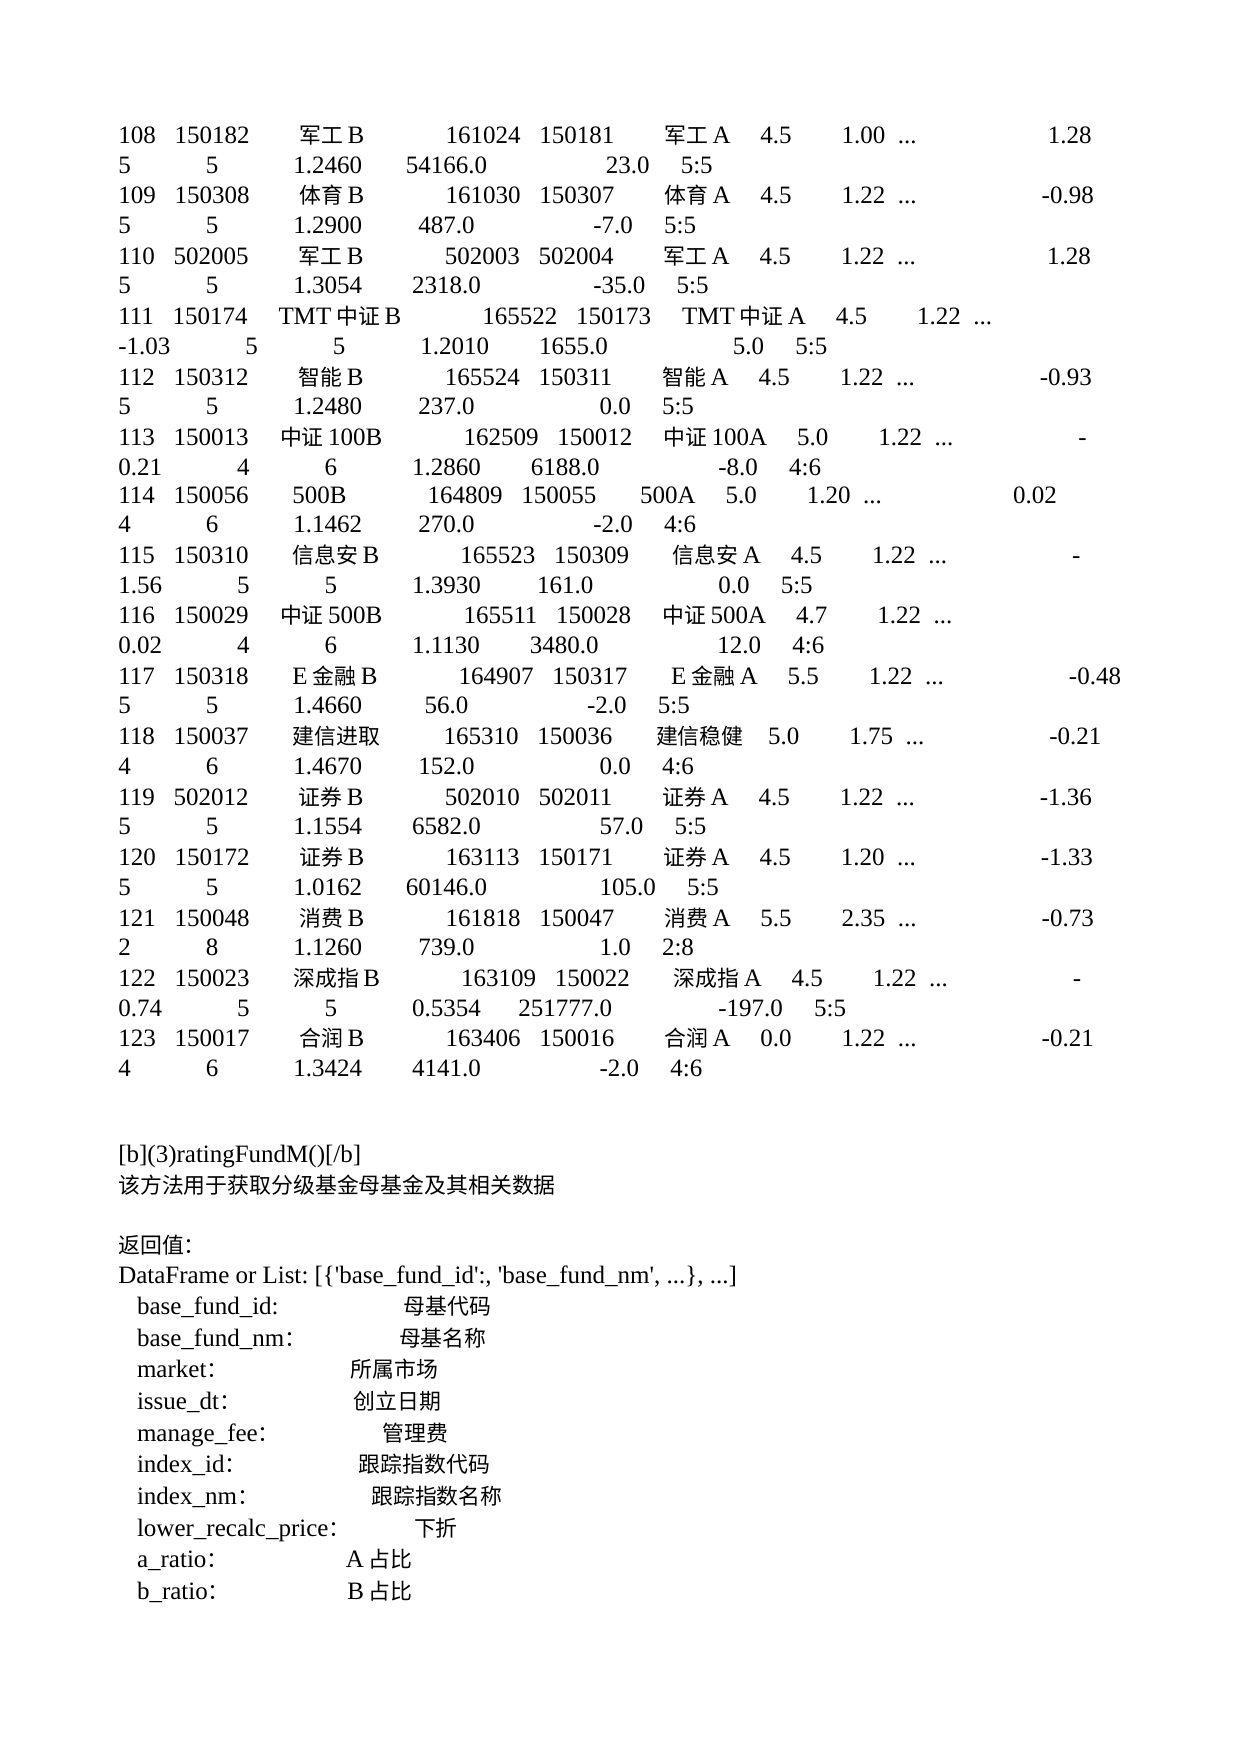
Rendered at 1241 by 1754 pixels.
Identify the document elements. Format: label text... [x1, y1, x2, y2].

text index_id： 跟踪指数代码 [118, 1447, 1122, 1479]
text 119 502012 证券B 502010 502011 证券A 4.5 1.22 ... -1.36 5 5 1.1554 6582.0 57.0 5:5 [118, 780, 1122, 840]
text [b](3)ratingFundM()[/b] [118, 1139, 1122, 1168]
text 122 150023 深成指B 163109 150022 深成指A 4.5 1.22 ... -0.74 5 5 0.5354 251777.0 -197.0 5:5 [118, 961, 1122, 1021]
text manage_fee： 管理费 [118, 1416, 1122, 1447]
text 112 150312 智能B 165524 150311 智能A 4.5 1.22 ... -0.93 5 5 1.2480 237.0 0.0 5:5 [118, 360, 1122, 420]
text market： 所属市场 [118, 1352, 1122, 1384]
text 108 150182 军工B 161024 150181 军工A 4.5 1.00 ... 1.28 5 5 1.2460 54166.0 23.0 5:5 [118, 118, 1122, 178]
text 109 150308 体育B 161030 150307 体育A 4.5 1.22 ... -0.98 5 5 1.2900 487.0 -7.0 5:5 [118, 178, 1122, 239]
text 113 150013 中证100B 162509 150012 中证100A 5.0 1.22 ... -0.21 4 6 1.2860 6188.0 -8.0 4:6 [118, 420, 1122, 481]
text 111 150174 TMT中证B 165522 150173 TMT中证A 4.5 1.22 ... -1.03 5 5 1.2010 1655.0 5.0 5:5 [118, 299, 1122, 360]
text lower_recalc_price： 下折 [118, 1511, 1122, 1542]
text 123 150017 合润B 163406 150016 合润A 0.0 1.22 ... -0.21 4 6 1.3424 4141.0 -2.0 4:6 [118, 1021, 1122, 1082]
text b_ratio： B占比 [118, 1574, 1122, 1606]
text base_fund_nm： 母基名称 [118, 1321, 1122, 1352]
text 121 150048 消费B 161818 150047 消费A 5.5 2.35 ... -0.73 2 8 1.1260 739.0 1.0 2:8 [118, 901, 1122, 961]
text 114 150056 500B 164809 150055 500A 5.0 1.20 ... 0.02 4 6 1.1462 270.0 -2.0 4:6 [118, 481, 1122, 538]
text DataFrame or List: [{'base_fund_id':, 'base_fund_nm', ...}, ...] [118, 1260, 1122, 1289]
text index_nm： 跟踪指数名称 [118, 1479, 1122, 1511]
text 120 150172 证券B 163113 150171 证券A 4.5 1.20 ... -1.33 5 5 1.0162 60146.0 105.0 5:5 [118, 840, 1122, 901]
text a_ratio： A占比 [118, 1542, 1122, 1574]
text 117 150318 E金融B 164907 150317 E金融A 5.5 1.22 ... -0.48 5 5 1.4660 56.0 -2.0 5:5 [118, 659, 1122, 719]
text 118 150037 建信进取 165310 150036 建信稳健 5.0 1.75 ... -0.21 4 6 1.4670 152.0 0.0 4:6 [118, 719, 1122, 780]
text 该方法用于获取分级基金母基金及其相关数据 [118, 1168, 1122, 1200]
text 115 150310 信息安B 165523 150309 信息安A 4.5 1.22 ... -1.56 5 5 1.3930 161.0 0.0 5:5 [118, 538, 1122, 598]
text 返回值： [118, 1228, 1122, 1260]
text base_fund_id: 母基代码 [118, 1289, 1122, 1321]
text 110 502005 军工B 502003 502004 军工A 4.5 1.22 ... 1.28 5 5 1.3054 2318.0 -35.0 5:5 [118, 239, 1122, 299]
text 116 150029 中证500B 165511 150028 中证500A 4.7 1.22 ... 0.02 4 6 1.1130 3480.0 12.0 4:6 [118, 598, 1122, 659]
text issue_dt： 创立日期 [118, 1384, 1122, 1416]
